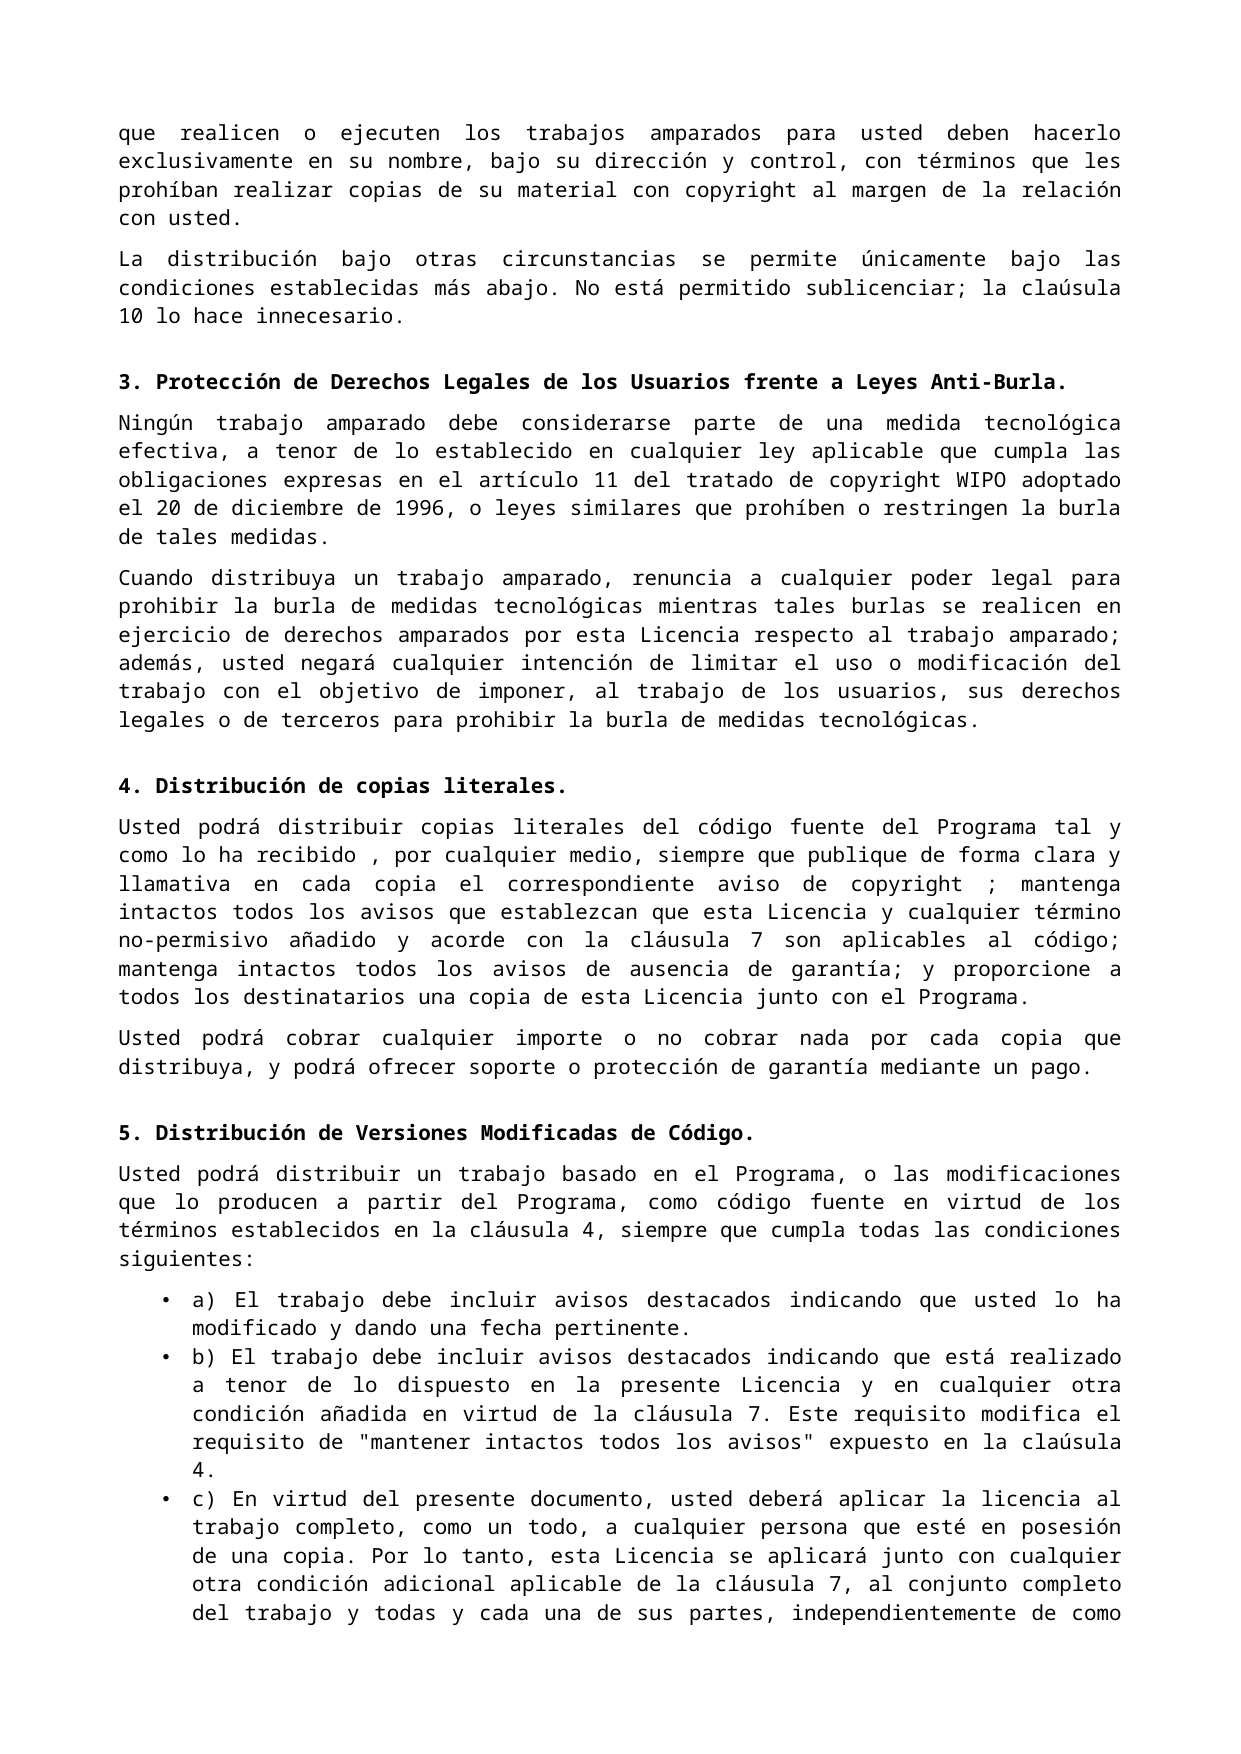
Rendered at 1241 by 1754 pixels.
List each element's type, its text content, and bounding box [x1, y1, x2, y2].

list b) El trabajo debe incluir avisos destacados indicando que está realizado a tenor de lo dispuesto en la presente Licencia y en cualquier otra condición añadida en virtud de la cláusula 7. Este requisito modifica el requisito de "mantener intactos todos los avisos" expuesto en la claúsula 4. [162, 1342, 1122, 1484]
text Usted podrá distribuir un trabajo basado en el Programa, o las modificaciones que lo producen a partir del Programa, como código fuente en virtud de los términos establecidos en la cláusula 4, siempre que cumpla todas las condiciones siguientes: [118, 1159, 1122, 1272]
text La distribución bajo otras circunstancias se permite únicamente bajo las condiciones establecidas más abajo. No está permitido sublicenciar; la claúsula 10 lo hace innecesario. [118, 244, 1122, 330]
text Usted podrá cobrar cualquier importe o no cobrar nada por cada copia que distribuya, y podrá ofrecer soporte o protección de garantía mediante un pago. [118, 1023, 1122, 1080]
list a) El trabajo debe incluir avisos destacados indicando que usted lo ha modificado y dando una fecha pertinente. [162, 1285, 1122, 1342]
text Ningún trabajo amparado debe considerarse parte de una medida tecnológica efectiva, a tenor de lo establecido en cualquier ley aplicable que cumpla las obligaciones expresas en el artículo 11 del tratado de copyright WIPO adoptado el 20 de diciembre de 1996, o leyes similares que prohíben o restringen la burla de tales medidas. [118, 408, 1122, 550]
text que realicen o ejecuten los trabajos amparados para usted deben hacerlo exclusivamente en su nombre, bajo su dirección y control, con términos que les prohíban realizar copias de su material con copyright al margen de la relación con usted. [118, 118, 1122, 232]
subtitle 4. Distribución de copias literales. [118, 771, 1122, 799]
text Cuando distribuya un trabajo amparado, renuncia a cualquier poder legal para prohibir la burla de medidas tecnológicas mientras tales burlas se realicen en ejercicio de derechos amparados por esta Licencia respecto al trabajo amparado; además, usted negará cualquier intención de limitar el uso o modificación del trabajo con el objetivo de imponer, al trabajo de los usuarios, sus derechos legales o de terceros para prohibir la burla de medidas tecnológicas. [118, 563, 1122, 733]
subtitle 3. Protección de Derechos Legales de los Usuarios frente a Leyes Anti-Burla. [118, 367, 1122, 396]
subtitle 5. Distribución de Versiones Modificadas de Código. [118, 1118, 1122, 1146]
text Usted podrá distribuir copias literales del código fuente del Programa tal y como lo ha recibido , por cualquier medio, siempre que publique de forma clara y llamativa en cada copia el correspondiente aviso de copyright ; mantenga intactos todos los avisos que establezcan que esta Licencia y cualquier término no-permisivo añadido y acorde con la cláusula 7 son aplicables al código; mantenga intactos todos los avisos de ausencia de garantía; y proporcione a todos los destinatarios una copia de esta Licencia junto con el Programa. [118, 812, 1122, 1011]
list c) En virtud del presente documento, usted deberá aplicar la licencia al trabajo completo, como un todo, a cualquier persona que esté en posesión de una copia. Por lo tanto, esta Licencia se aplicará junto con cualquier otra condición adicional aplicable de la cláusula 7, al conjunto completo del trabajo y todas y cada una de sus partes, independientemente de como [162, 1484, 1122, 1626]
